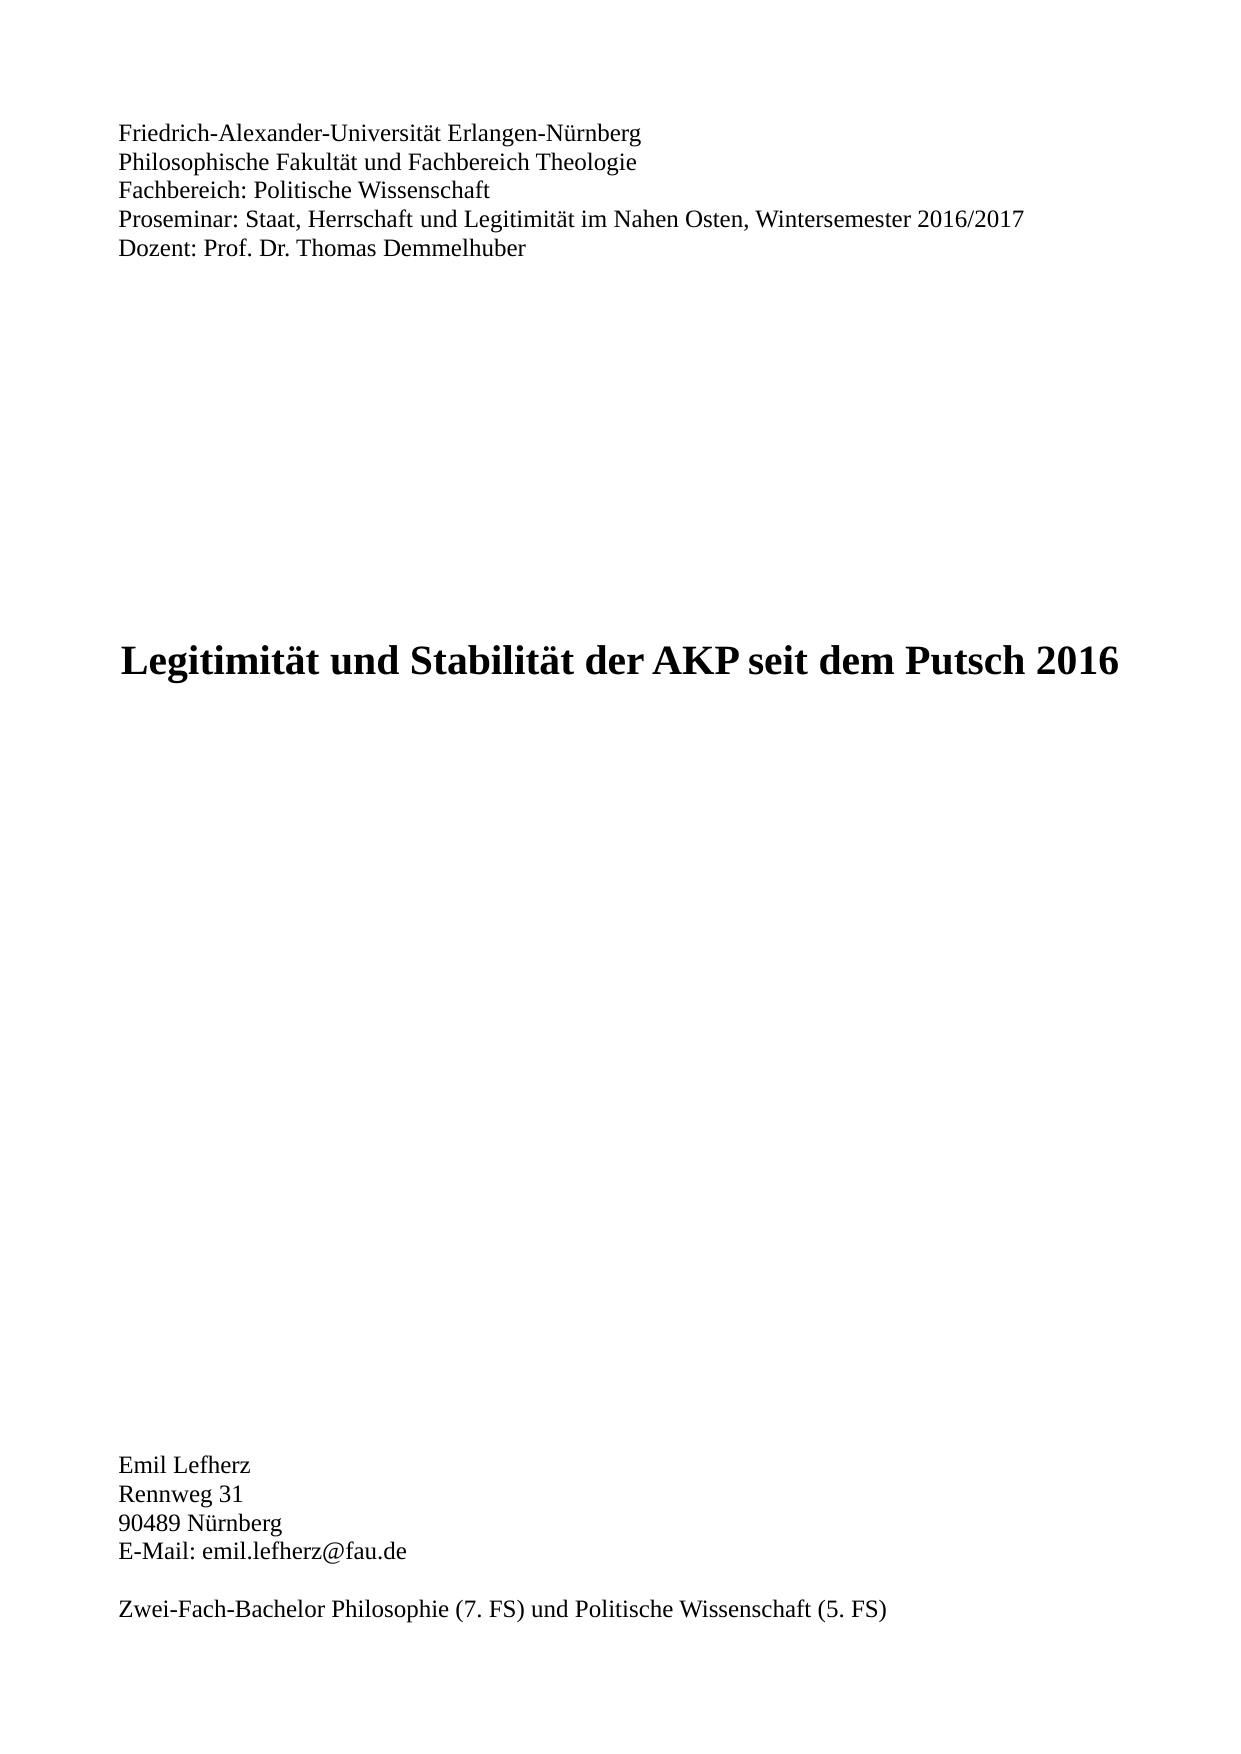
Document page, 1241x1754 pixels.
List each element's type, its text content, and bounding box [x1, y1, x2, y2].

text Zwei-Fach-Bachelor Philosophie (7. FS) und Politische Wissenschaft (5. FS) [118, 1594, 1122, 1623]
text Proseminar: Staat, Herrschaft und Legitimität im Nahen Osten, Wintersemester 2016/2017 [118, 204, 1122, 233]
text Dozent: Prof. Dr. Thomas Demmelhuber [118, 233, 1122, 262]
text Friedrich-Alexander-Universität Erlangen-Nürnberg [118, 118, 1122, 147]
text Rennweg 31 [118, 1479, 1122, 1508]
text Fachbereich: Politische Wissenschaft [118, 176, 1122, 204]
text Legitimität und Stabilität der AKP seit dem Putsch 2016 [118, 636, 1122, 683]
text 90489 Nürnberg [118, 1508, 1122, 1536]
text E-Mail: emil.lefherz@fau.de [118, 1536, 1122, 1565]
text Emil Lefherz [118, 1450, 1122, 1479]
text Philosophische Fakultät und Fachbereich Theologie [118, 147, 1122, 176]
